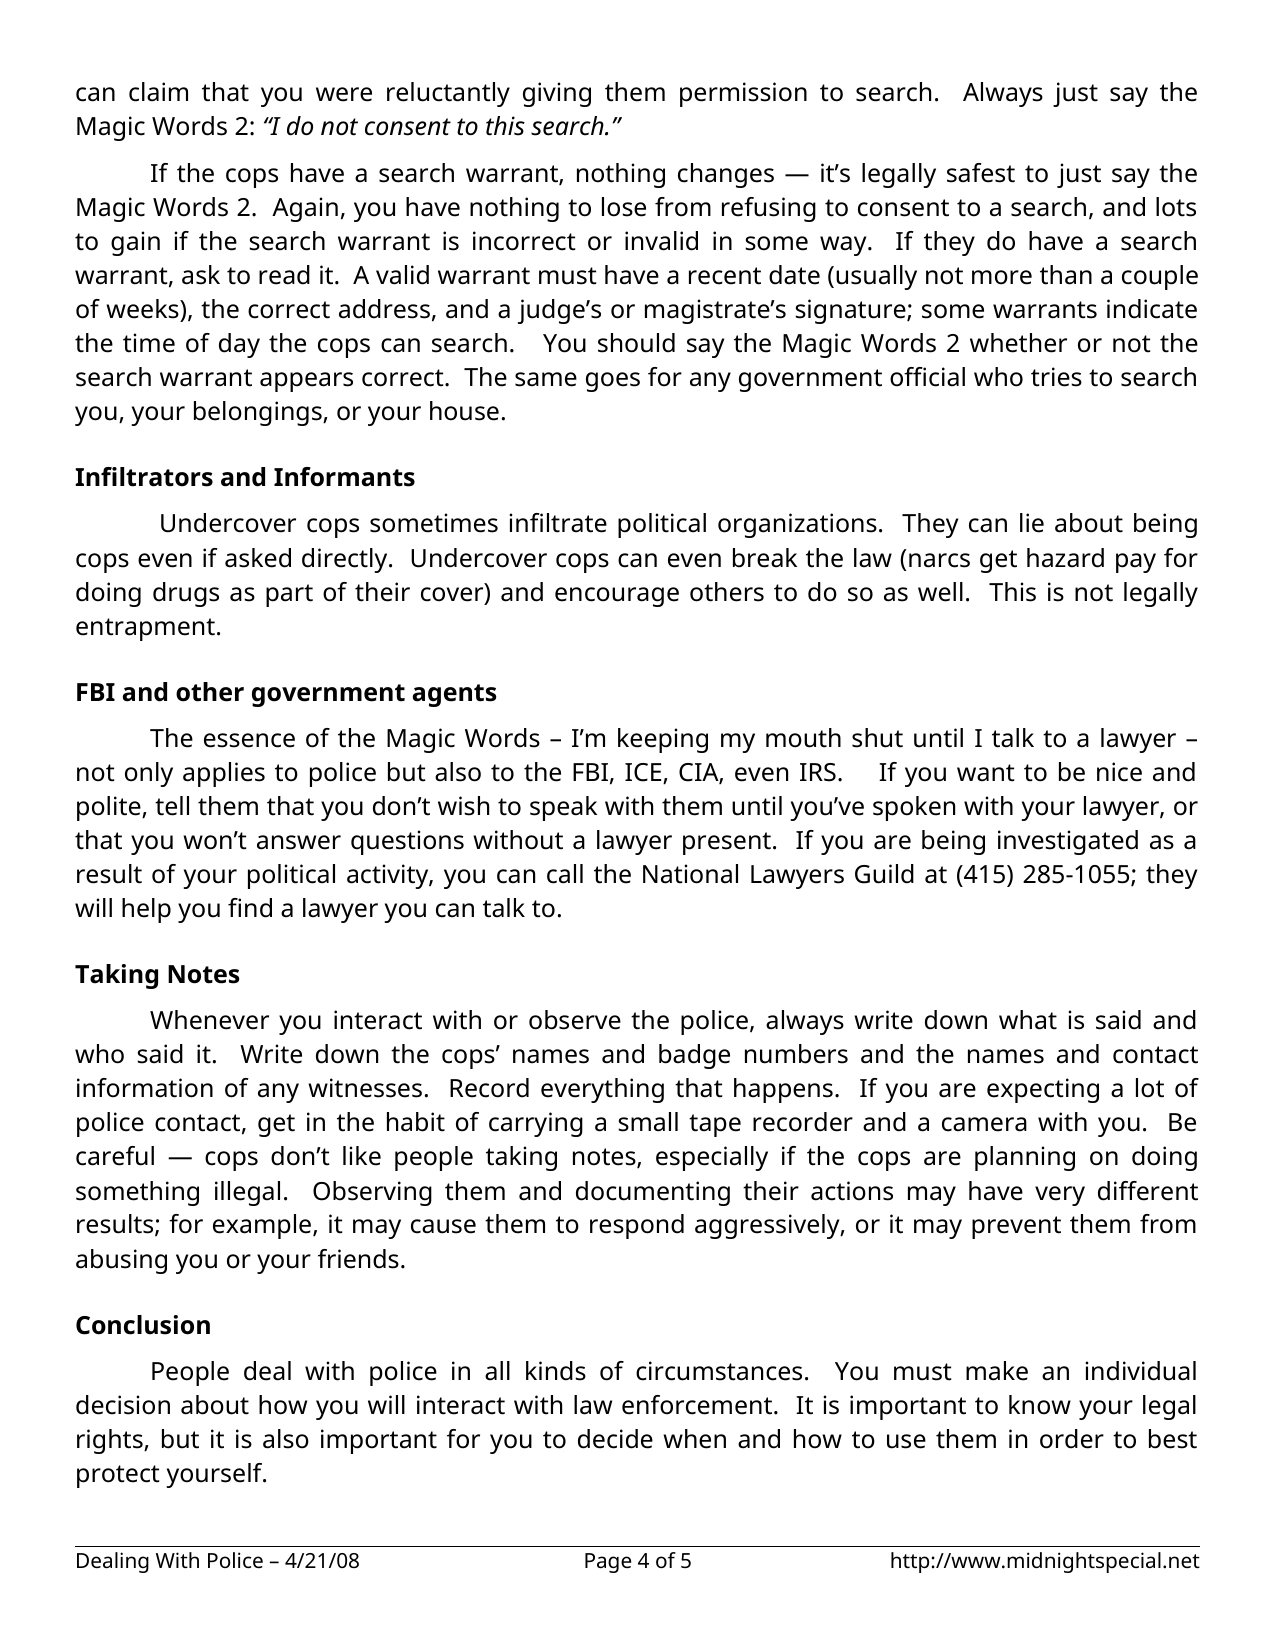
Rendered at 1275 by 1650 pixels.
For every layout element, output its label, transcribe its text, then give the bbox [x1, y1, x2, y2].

text If the cops have a search warrant, nothing changes — it’s legally safest to just say the Magic Words 2. Again, you have nothing to lose from refusing to consent to a search, and lots to gain if the search warrant is incorrect or invalid in some way. If they do have a search warrant, ask to read it. A valid warrant must have a recent date (usually not more than a couple of weeks), the correct address, and a judge’s or magistrate’s signature; some warrants indicate the time of day the cops can search. You should say the Magic Words 2 whether or not the search warrant appears correct. The same goes for any government official who tries to search you, your belongings, or your house. [75, 156, 1200, 428]
subtitle Conclusion [75, 1307, 1200, 1341]
text can claim that you were reluctantly giving them permission to search. Always just say the Magic Words 2: “I do not consent to this search.” [75, 75, 1200, 143]
subtitle FBI and other government agents [75, 674, 1200, 708]
subtitle Taking Notes [75, 957, 1200, 991]
subtitle Infiltrators and Informants [75, 460, 1200, 494]
text People deal with police in all kinds of circumstances. You must make an individual decision about how you will interact with law enforcement. It is important to know your legal rights, but it is also important for you to decide when and how to use them in order to best protect yourself. [75, 1353, 1200, 1489]
text Whenever you interact with or observe the police, always write down what is said and who said it. Write down the cops’ names and badge numbers and the names and contact information of any witnesses. Record everything that happens. If you are expecting a lot of police contact, get in the habit of carrying a small tape recorder and a camera with you. Be careful — cops don’t like people taking notes, especially if the cops are planning on doing something illegal. Observing them and documenting their actions may have very different results; for example, it may cause them to respond aggressively, or it may prevent them from abusing you or your friends. [75, 1003, 1200, 1275]
text Undercover cops sometimes infiltrate political organizations. They can lie about being cops even if asked directly. Undercover cops can even break the law (narcs get hazard pay for doing drugs as part of their cover) and encourage others to do so as well. This is not legally entrapment. [75, 506, 1200, 642]
text The essence of the Magic Words – I’m keeping my mouth shut until I talk to a lawyer – not only applies to police but also to the FBI, ICE, CIA, even IRS. If you want to be nice and polite, tell them that you don’t wish to speak with them until you’ve spoken with your lawyer, or that you won’t answer questions without a lawyer present. If you are being investigated as a result of your political activity, you can call the National Lawyers Guild at (415) 285-1055; they will help you find a lawyer you can talk to. [75, 720, 1200, 925]
